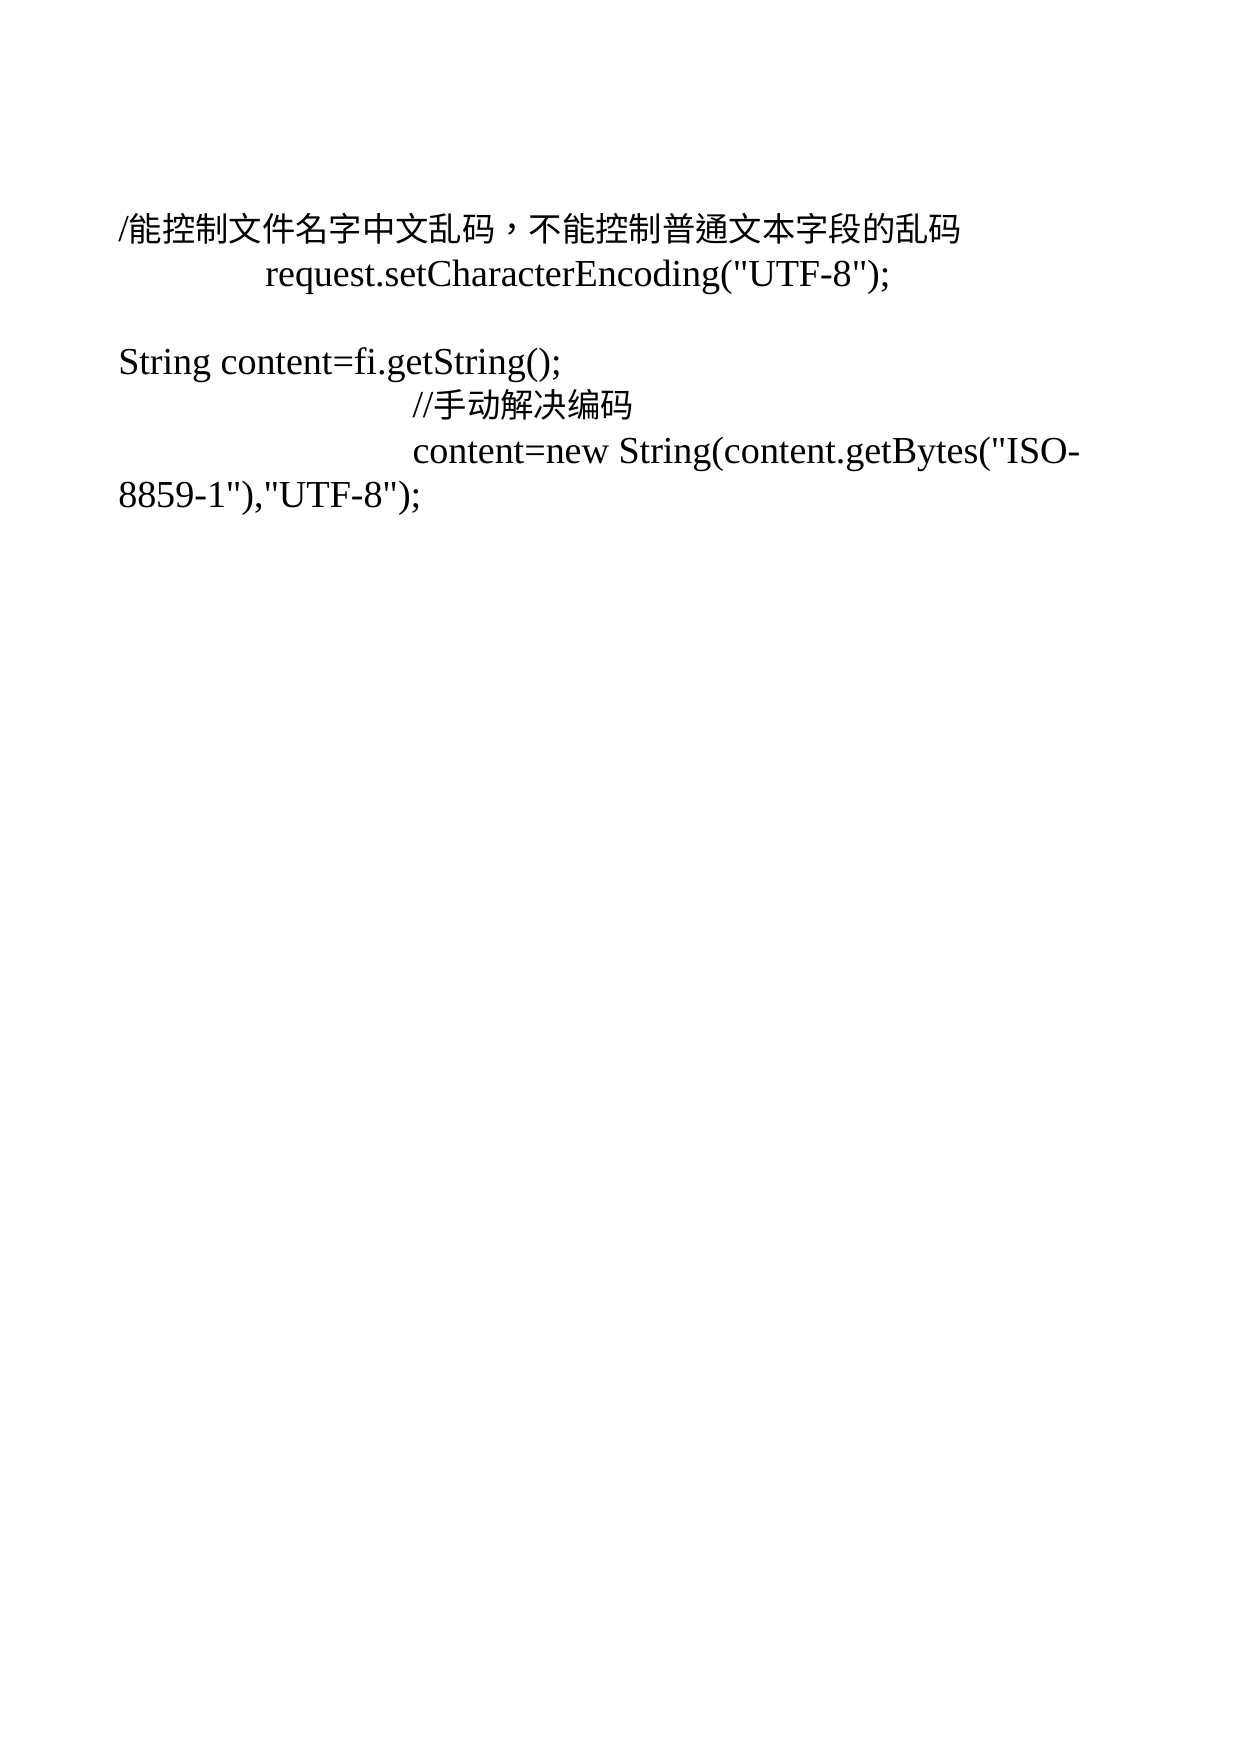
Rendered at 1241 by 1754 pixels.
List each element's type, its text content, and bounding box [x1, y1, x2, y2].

text content=new String(content.getBytes("ISO-8859-1"),"UTF-8"); [118, 428, 1122, 515]
text //手动解决编码 [118, 382, 1122, 428]
text /能控制文件名字中文乱码，不能控制普通文本字段的乱码 [118, 206, 1122, 251]
text request.setCharacterEncoding("UTF-8"); [118, 251, 1122, 295]
text String content=fi.getString(); [118, 338, 1122, 382]
